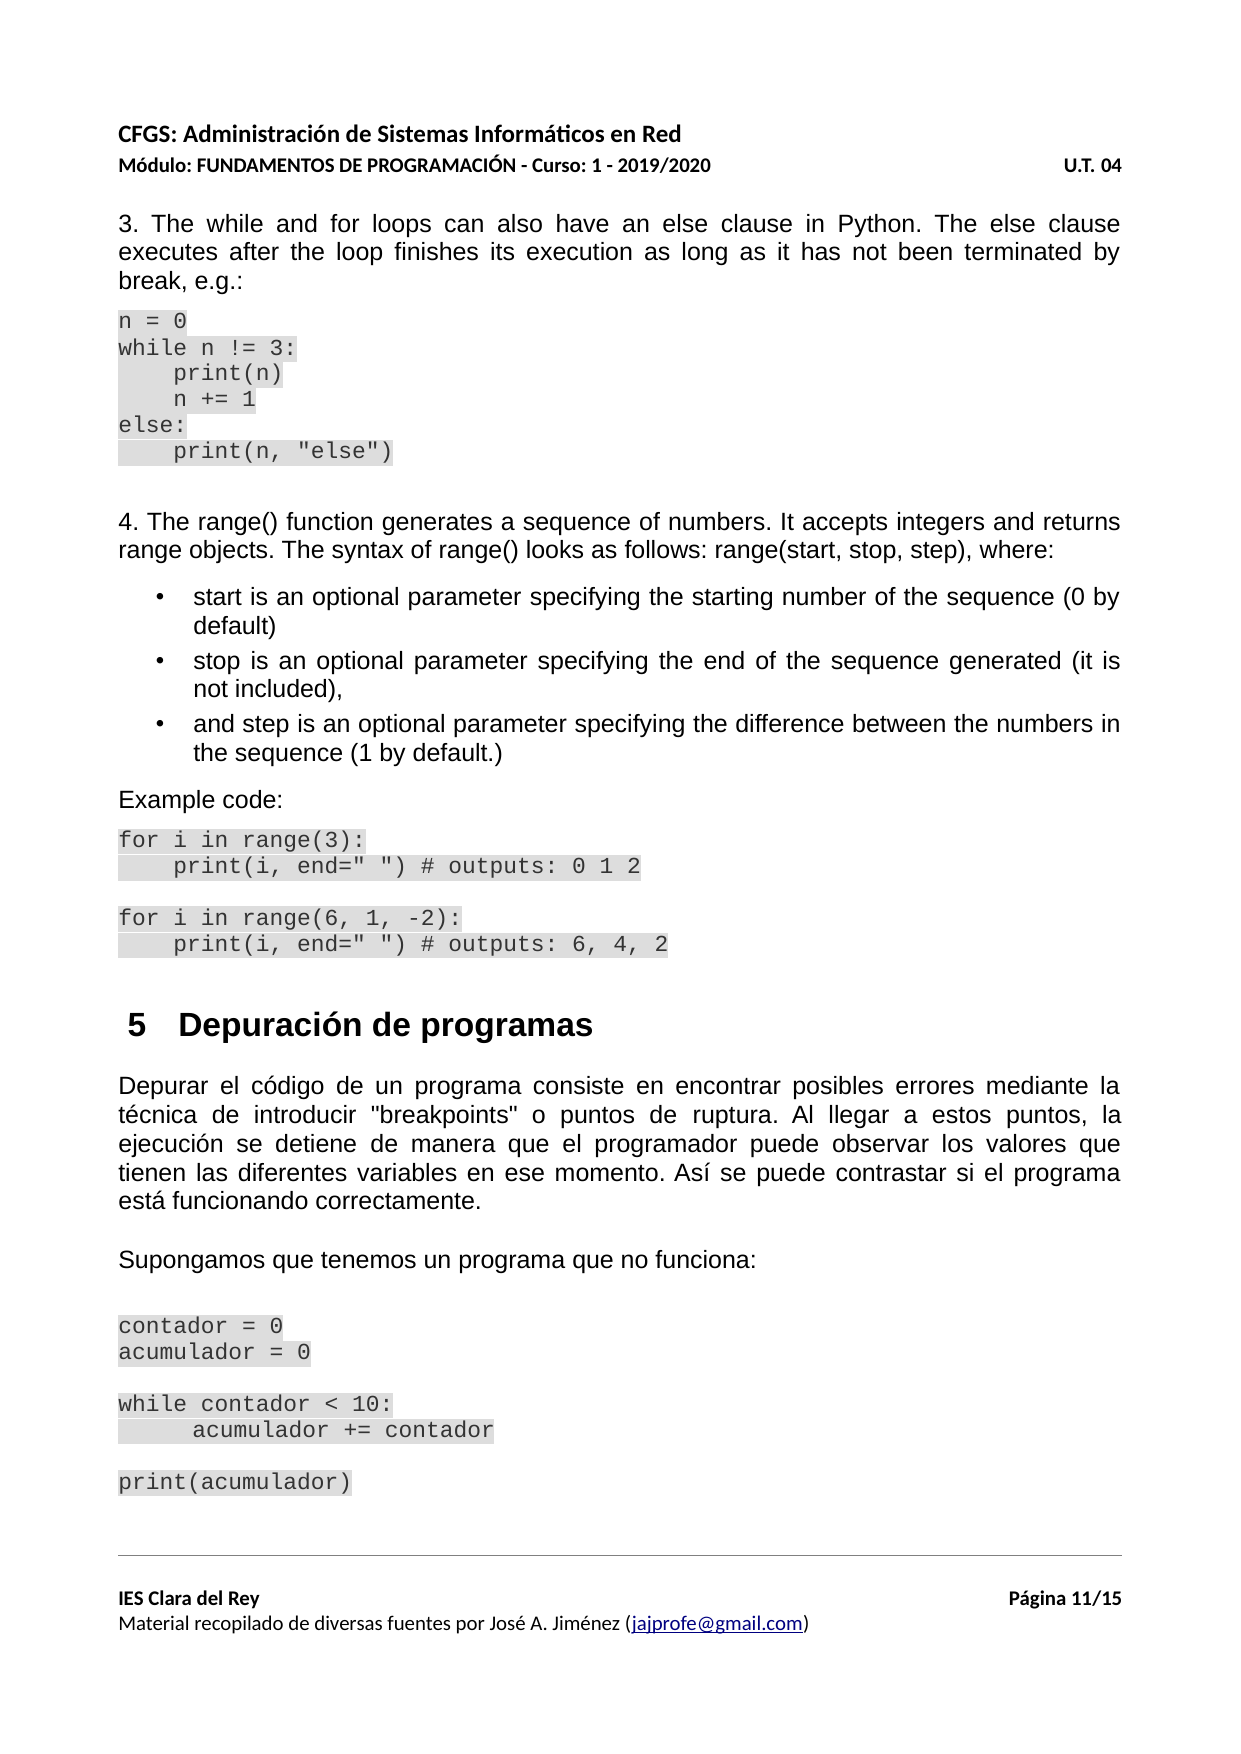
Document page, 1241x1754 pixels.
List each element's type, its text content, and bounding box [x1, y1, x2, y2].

text print(n, "else") [118, 439, 1122, 466]
subtitle Depuración de programas [118, 1005, 1122, 1044]
text print(acumulador) [352, 1470, 1122, 1496]
text Example code: [118, 785, 1122, 814]
text print(i, end=" ") # outputs: 6, 4, 2 [118, 932, 1122, 958]
list start is an optional parameter specifying the starting number of the sequence (0 by default) [156, 582, 1122, 639]
text print(n) [283, 362, 1122, 388]
text for i in range(6, 1, -2): [462, 906, 1122, 932]
list and step is an optional parameter specifying the difference between the numbers in the sequence (1 by default.) [156, 709, 1122, 767]
text acumulador = 0 [311, 1341, 1122, 1367]
text while n != 3: [297, 336, 1122, 362]
text acumulador += contador [118, 1418, 1122, 1444]
text while contador < 10: [118, 1392, 1122, 1418]
text Depurar el código de un programa consiste en encontrar posibles errores mediante la técnica de introducir "breakpoints" o puntos de ruptura. Al llegar a estos puntos, la ejecución se detiene de manera que el programador puede observar los valores que tienen las diferentes variables en ese momento. Así se puede contrastar si el programa está funcionando correctamente. [118, 1071, 1122, 1215]
text Supongamos que tenemos un programa que no funciona: [118, 1245, 1122, 1274]
text contador = 0 [283, 1315, 1122, 1341]
text for i in range(3): [366, 829, 1122, 854]
text else: [187, 414, 1122, 439]
list stop is an optional parameter specifying the end of the sequence generated (it is not included), [156, 646, 1122, 703]
text n += 1 [256, 388, 1122, 414]
text 3. The while and for loops can also have an else clause in Python. The else clause executes after the loop finishes its execution as long as it has not been terminated by break, e.g.: [118, 209, 1122, 295]
text 4. The range() function generates a sequence of numbers. It accepts integers and returns range objects. The syntax of range() looks as follows: range(start, stop, step), where: [118, 506, 1122, 564]
text print(i, end=" ") # outputs: 0 1 2 [118, 854, 1122, 881]
text n = 0 [187, 310, 1122, 336]
